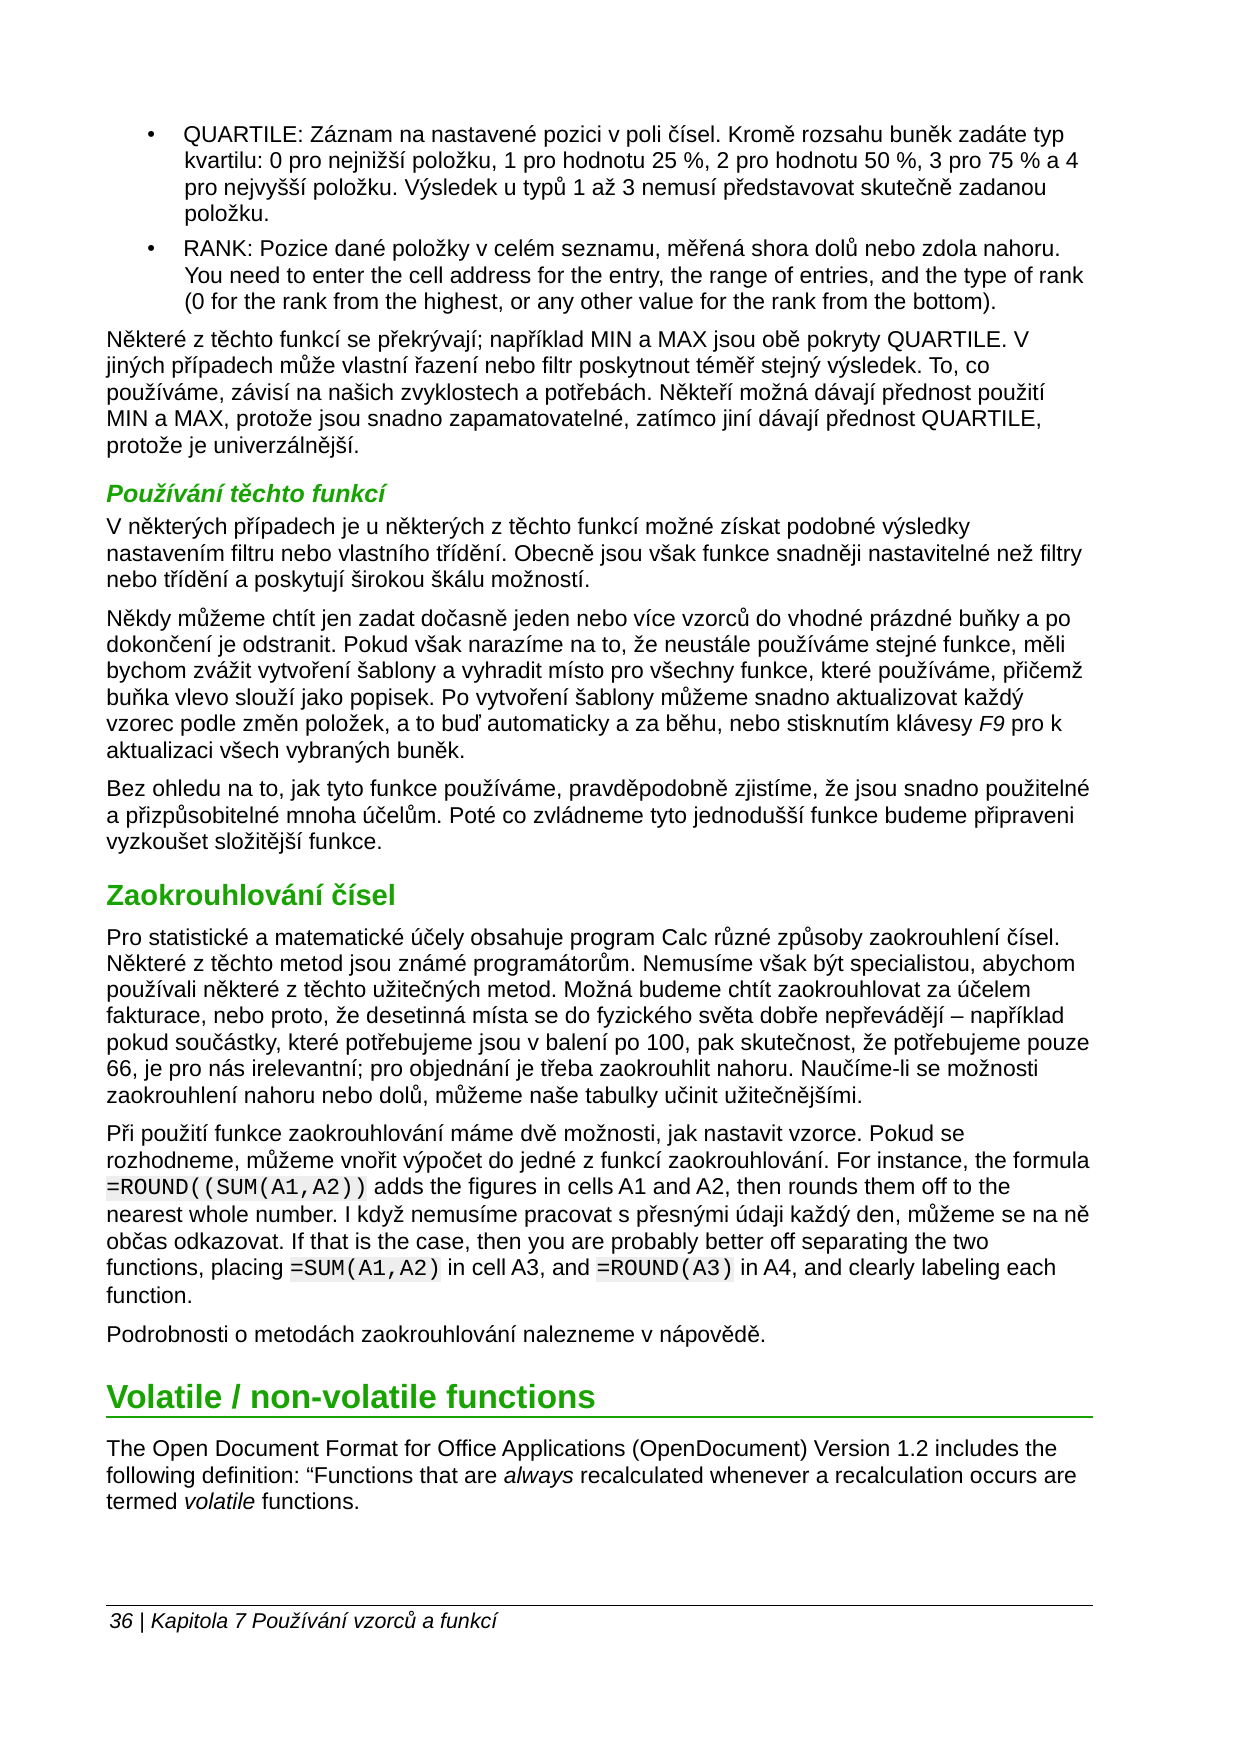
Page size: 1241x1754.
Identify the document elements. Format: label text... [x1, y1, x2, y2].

text The Open Document Format for Office Applications (OpenDocument) Version 1.2 includes the following definition: “Functions that are always recalculated whenever a recalculation occurs are termed volatile functions. [106, 1435, 1093, 1514]
subtitle Zaokrouhlování čísel [106, 878, 1093, 912]
text Bez ohledu na to, jak tyto funkce používáme, pravděpodobně zjistíme, že jsou snadno použitelné a přizpůsobitelné mnoha účelům. Poté co zvládneme tyto jednodušší funkce budeme připraveni vyzkoušet složitější funkce. [106, 775, 1093, 854]
text Některé z těchto funkcí se překrývají; například MIN a MAX jsou obě pokryty QUARTILE. V jiných případech může vlastní řazení nebo filtr poskytnout téměř stejný výsledek. To, co používáme, závisí na našich zvyklostech a potřebách. Někteří možná dávají přednost použití MIN a MAX, protože jsou snadno zapamatovatelné, zatímco jiní dávají přednost QUARTILE, protože je univerzálnější. [106, 326, 1093, 458]
text Někdy můžeme chtít jen zadat dočasně jeden nebo více vzorců do vhodné prázdné buňky a po dokončení je odstranit. Pokud však narazíme na to, že neustále používáme stejné funkce, měli bychom zvážit vytvoření šablony a vyhradit místo pro všechny funkce, které používáme, přičemž buňka vlevo slouží jako popisek. Po vytvoření šablony můžeme snadno aktualizovat každý vzorec podle změn položek, a to buď automaticky a za běhu, nebo stisknutím klávesy F9 pro k aktualizaci všech vybraných buněk. [106, 605, 1093, 763]
list RANK: Pozice dané položky v celém seznamu, měřená shora dolů nebo zdola nahoru. You need to enter the cell address for the entry, the range of entries, and the type of rank (0 for the rank from the highest, or any other value for the rank from the bottom). [144, 232, 1093, 317]
text Podrobnosti o metodách zaokrouhlování nalezneme v nápovědě. [106, 1321, 1093, 1348]
subtitle Používání těchto funkcí [106, 478, 1093, 507]
list QUARTILE: Záznam na nastavené pozici v poli čísel. Kromě rozsahu buněk zadáte typ kvartilu: 0 pro nejnižší položku, 1 pro hodnotu 25 %, 2 pro hodnotu 50 %, 3 pro 75 % a 4 pro nejvyšší položku. Výsledek u typů 1 až 3 nemusí představovat skutečně zadanou položku. [144, 118, 1093, 226]
text Při použití funkce zaokrouhlování máme dvě možnosti, jak nastavit vzorce. Pokud se rozhodneme, můžeme vnořit výpočet do jedné z funkcí zaokrouhlování. For instance, the formula =ROUND((SUM(A1,A2)) adds the figures in cells A1 and A2, then rounds them off to the nearest whole number. I když nemusíme pracovat s přesnými údaji každý den, můžeme se na ně občas odkazovat. If that is the case, then you are probably better off separating the two functions, placing =SUM(A1,A2) in cell A3, and =ROUND(A3) in A4, and clearly labeling each function. [106, 1120, 1093, 1309]
subtitle Volatile / non-volatile functions [106, 1377, 1093, 1416]
text Pro statistické a matematické účely obsahuje program Calc různé způsoby zaokrouhlení čísel. Některé z těchto metod jsou známé programátorům. Nemusíme však být specialistou, abychom používali některé z těchto užitečných metod. Možná budeme chtít zaokrouhlovat za účelem fakturace, nebo proto, že desetinná místa se do fyzického světa dobře nepřevádějí – například pokud součástky, které potřebujeme jsou v balení po 100, pak skutečnost, že potřebujeme pouze 66, je pro nás irelevantní; pro objednání je třeba zaokrouhlit nahoru. Naučíme-li se možnosti zaokrouhlení nahoru nebo dolů, můžeme naše tabulky učinit užitečnějšími. [106, 923, 1093, 1108]
text V některých případech je u některých z těchto funkcí možné získat podobné výsledky nastavením filtru nebo vlastního třídění. Obecně jsou však funkce snadněji nastavitelné než filtry nebo třídění a poskytují širokou škálu možností. [106, 513, 1093, 592]
